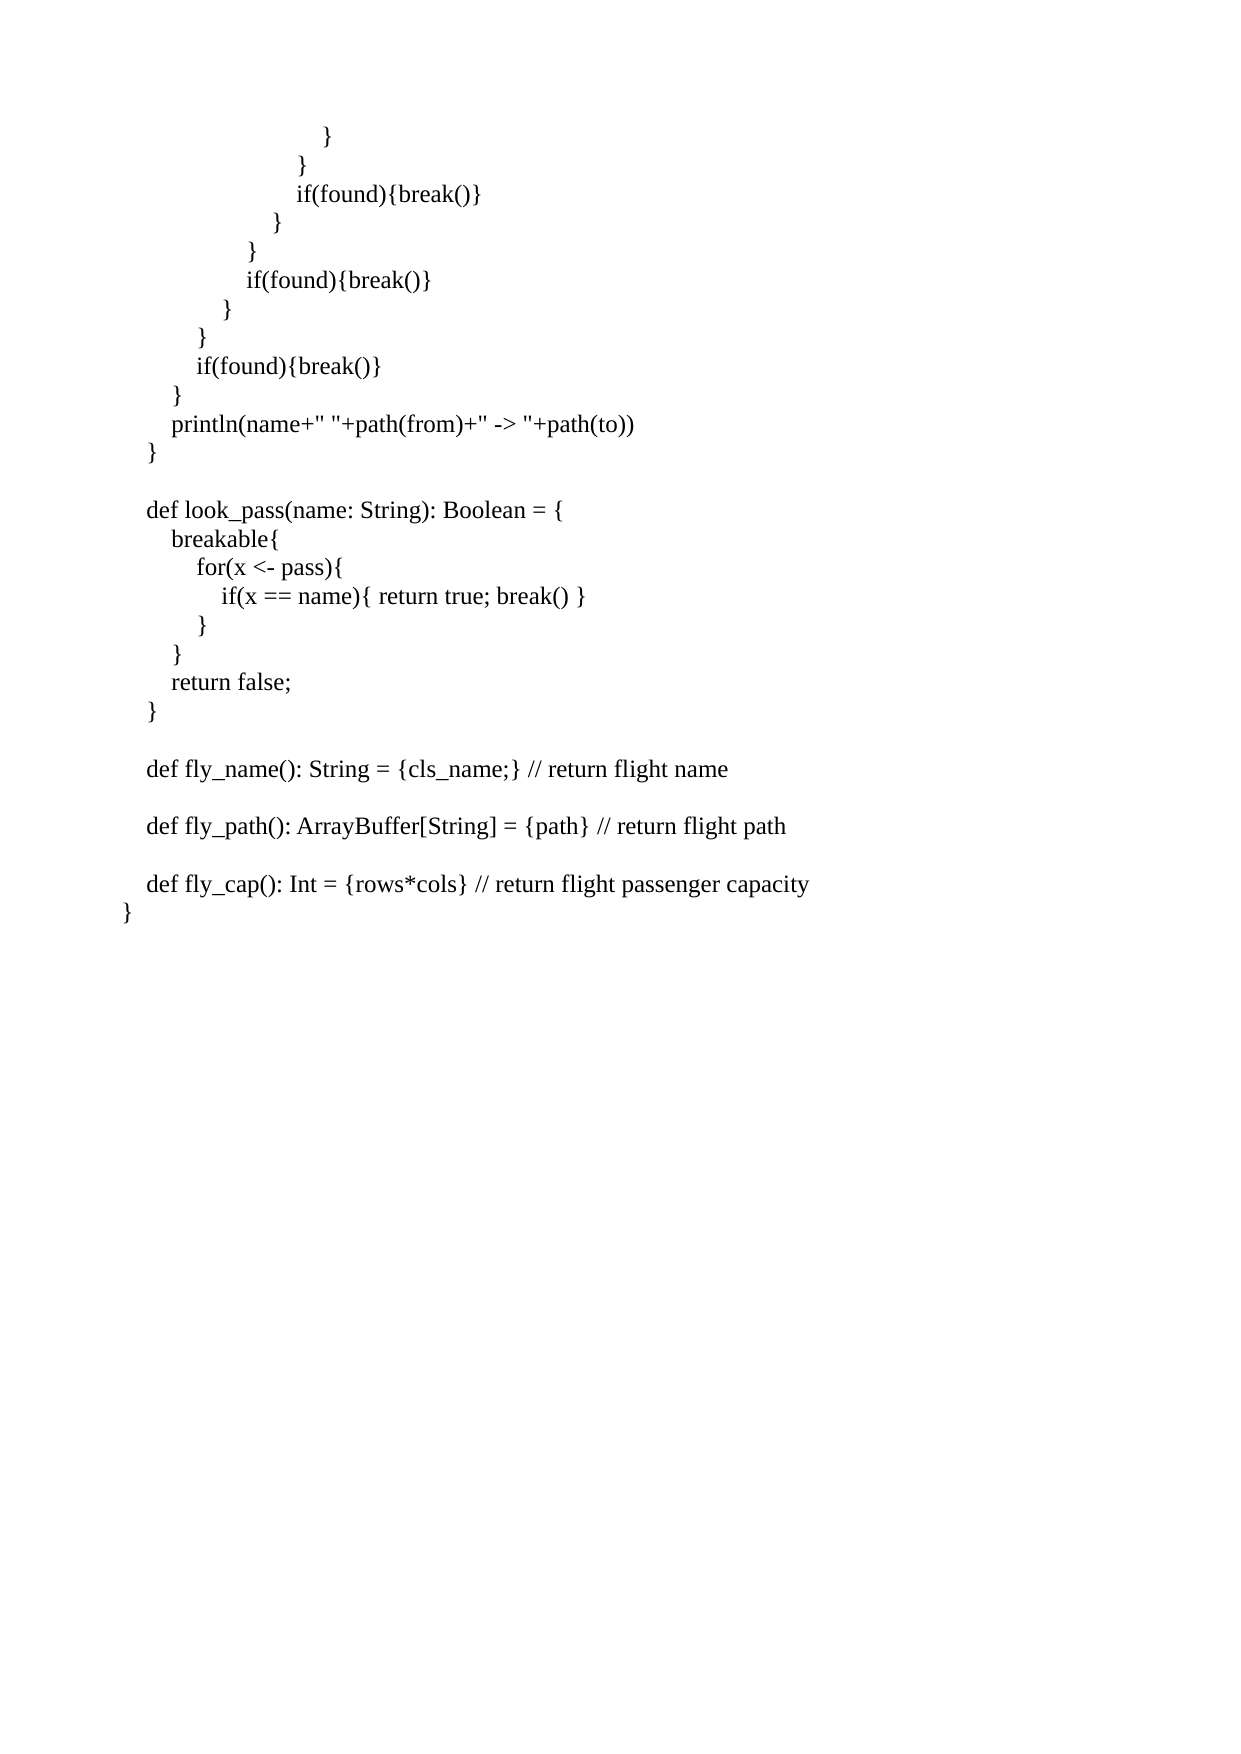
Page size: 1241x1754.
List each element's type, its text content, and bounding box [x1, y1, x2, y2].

text } [121, 696, 1119, 725]
text } [121, 150, 1119, 179]
text def look_pass(name: String): Boolean = { [121, 495, 1119, 524]
text } [121, 639, 1119, 667]
text breakable{ [121, 524, 1119, 552]
text } [121, 380, 1119, 409]
text println(name+" "+path(from)+" -> "+path(to)) [121, 409, 1119, 437]
text if(found){break()} [121, 265, 1119, 294]
text for(x <- pass){ [121, 552, 1119, 581]
text def fly_path(): ArrayBuffer[String] = {path} // return flight path [121, 811, 1119, 840]
text } [121, 294, 1119, 322]
text } [121, 207, 1119, 236]
text } [121, 897, 1119, 926]
text } [121, 437, 1119, 466]
text if(found){break()} [121, 351, 1119, 380]
text } [121, 236, 1119, 265]
text if(found){break()} [121, 179, 1119, 207]
text } [121, 121, 1119, 150]
text } [121, 322, 1119, 351]
text def fly_name(): String = {cls_name;} // return flight name [121, 754, 1119, 782]
text return false; [121, 667, 1119, 696]
text if(x == name){ return true; break() } [121, 581, 1119, 610]
text def fly_cap(): Int = {rows*cols} // return flight passenger capacity [121, 869, 1119, 897]
text } [121, 610, 1119, 639]
